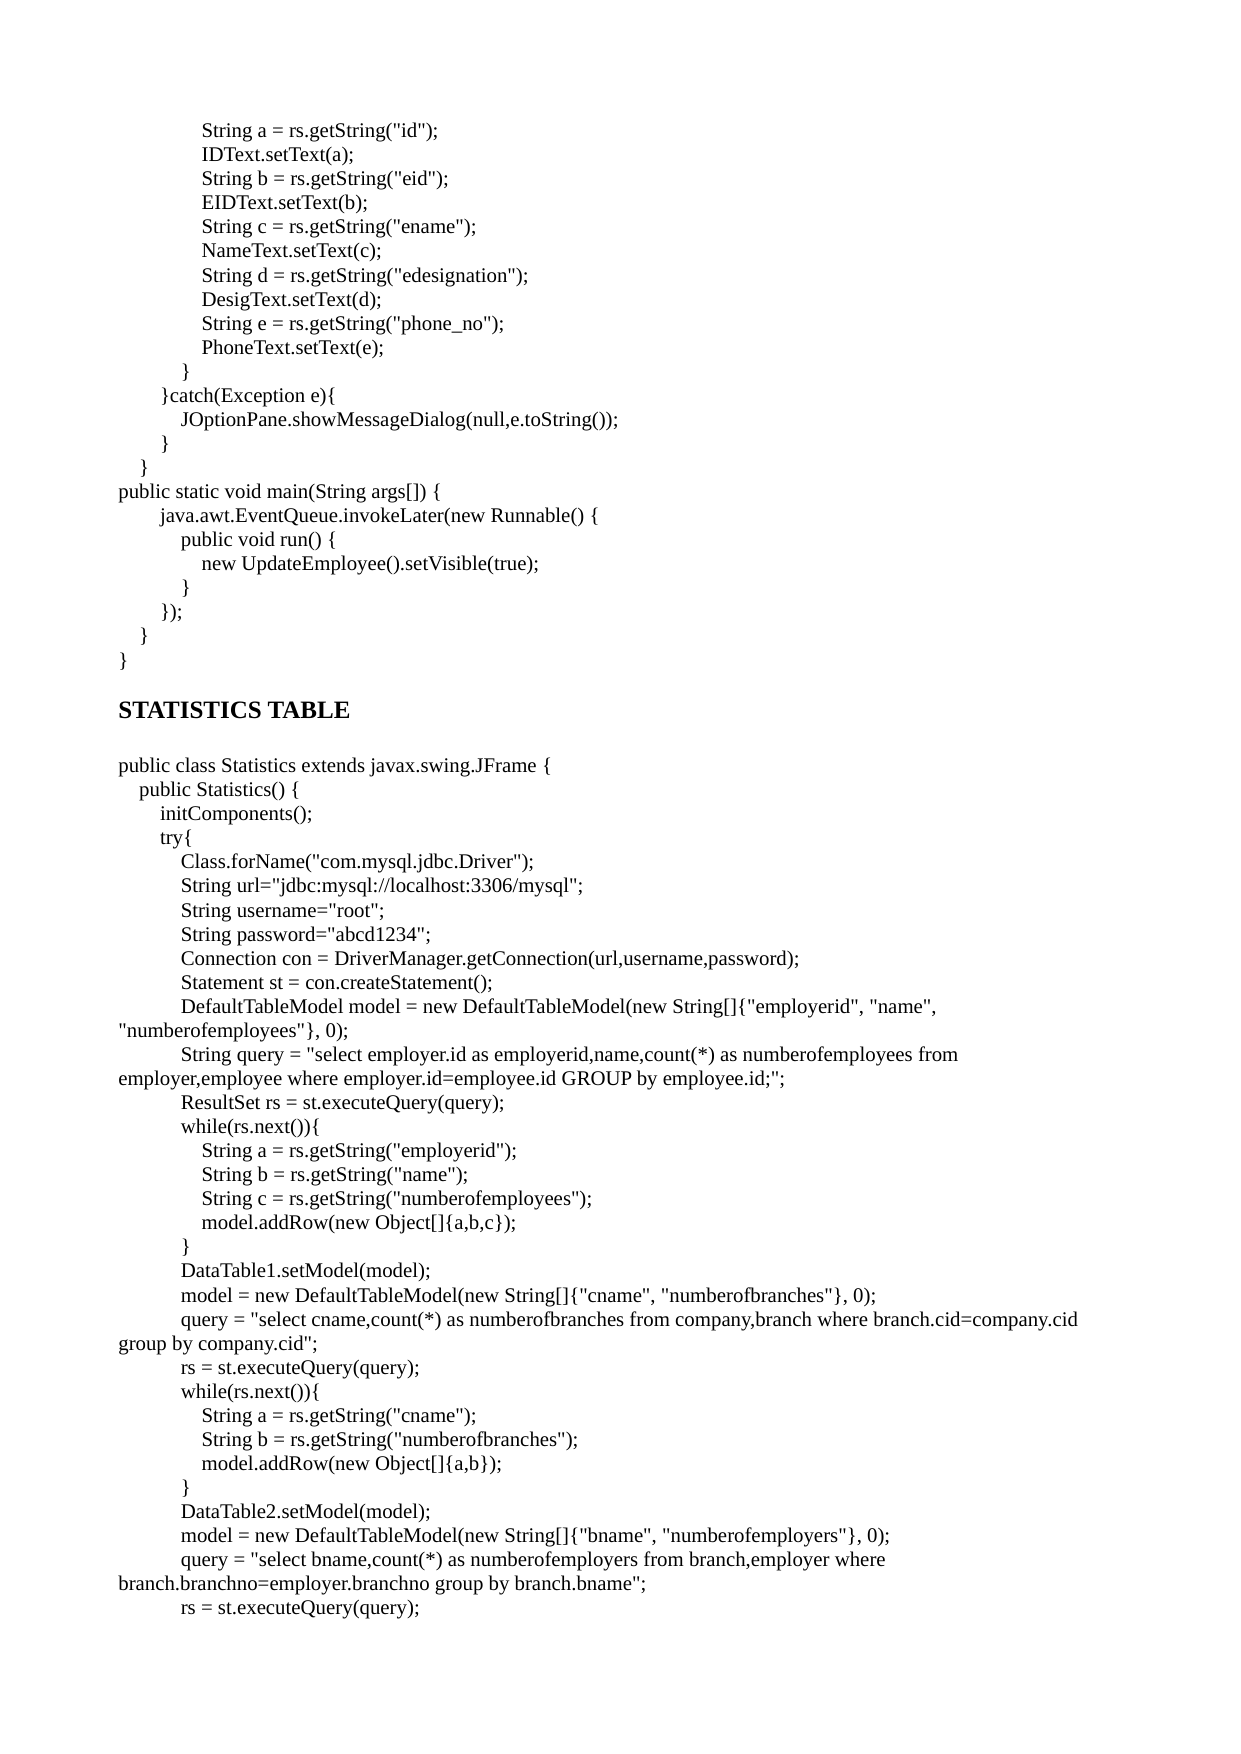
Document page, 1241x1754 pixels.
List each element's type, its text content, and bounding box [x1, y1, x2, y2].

text new UpdateEmployee().setVisible(true); [118, 551, 1122, 575]
text } [118, 575, 1122, 599]
text EIDText.setText(b); [118, 190, 1122, 214]
text while(rs.next()){ [118, 1379, 1122, 1403]
text Class.forName("com.mysql.jdbc.Driver"); [118, 849, 1122, 873]
text try{ [118, 825, 1122, 849]
text model.addRow(new Object[]{a,b,c}); [118, 1210, 1122, 1234]
text String username="root"; [118, 897, 1122, 922]
text public class Statistics extends javax.swing.JFrame { [118, 753, 1122, 777]
text query = "select cname,count(*) as numberofbranches from company,branch where branch.cid=company.cid group by company.cid"; [118, 1307, 1122, 1355]
text String query = "select employer.id as employerid,name,count(*) as numberofemployees from employer,employee where employer.id=employee.id GROUP by employee.id;"; [118, 1042, 1122, 1090]
text Connection con = DriverManager.getConnection(url,username,password); [118, 946, 1122, 970]
text DefaultTableModel model = new DefaultTableModel(new String[]{"employerid", "name", "numberofemployees"}, 0); [118, 994, 1122, 1042]
text rs = st.executeQuery(query); [118, 1595, 1122, 1619]
text PhoneText.setText(e); [118, 335, 1122, 359]
text String b = rs.getString("name"); [118, 1162, 1122, 1186]
text String a = rs.getString("id"); [118, 118, 1122, 142]
text } [118, 1475, 1122, 1499]
text JOptionPane.showMessageDialog(null,e.toString()); [118, 407, 1122, 431]
text model = new DefaultTableModel(new String[]{"bname", "numberofemployers"}, 0); [118, 1523, 1122, 1547]
text public void run() { [118, 527, 1122, 551]
text } [118, 1234, 1122, 1258]
text STATISTICS TABLE [118, 696, 1122, 724]
text String a = rs.getString("cname"); [118, 1403, 1122, 1427]
text String c = rs.getString("ename"); [118, 214, 1122, 238]
text rs = st.executeQuery(query); [118, 1355, 1122, 1379]
text String b = rs.getString("eid"); [118, 166, 1122, 190]
text } [118, 431, 1122, 455]
text Statement st = con.createStatement(); [118, 970, 1122, 994]
text String e = rs.getString("phone_no"); [118, 311, 1122, 335]
text java.awt.EventQueue.invokeLater(new Runnable() { [118, 503, 1122, 527]
text DataTable2.setModel(model); [118, 1499, 1122, 1523]
text } [118, 647, 1122, 672]
text DataTable1.setModel(model); [118, 1258, 1122, 1282]
text DesigText.setText(d); [118, 287, 1122, 311]
text String url="jdbc:mysql://localhost:3306/mysql"; [118, 873, 1122, 897]
text initComponents(); [118, 801, 1122, 825]
text NameText.setText(c); [118, 238, 1122, 262]
text } [118, 455, 1122, 479]
text }); [118, 599, 1122, 623]
text }catch(Exception e){ [118, 383, 1122, 407]
text String c = rs.getString("numberofemployees"); [118, 1186, 1122, 1210]
text String a = rs.getString("employerid"); [118, 1138, 1122, 1162]
text ResultSet rs = st.executeQuery(query); [118, 1090, 1122, 1114]
text model = new DefaultTableModel(new String[]{"cname", "numberofbranches"}, 0); [118, 1282, 1122, 1307]
text model.addRow(new Object[]{a,b}); [118, 1451, 1122, 1475]
text String d = rs.getString("edesignation"); [118, 262, 1122, 287]
text public Statistics() { [118, 777, 1122, 801]
text String b = rs.getString("numberofbranches"); [118, 1427, 1122, 1451]
text query = "select bname,count(*) as numberofemployers from branch,employer where branch.branchno=employer.branchno group by branch.bname"; [118, 1547, 1122, 1595]
text } [118, 359, 1122, 383]
text IDText.setText(a); [118, 142, 1122, 166]
text String password="abcd1234"; [118, 922, 1122, 946]
text while(rs.next()){ [118, 1114, 1122, 1138]
text public static void main(String args[]) { [118, 479, 1122, 503]
text } [118, 623, 1122, 647]
